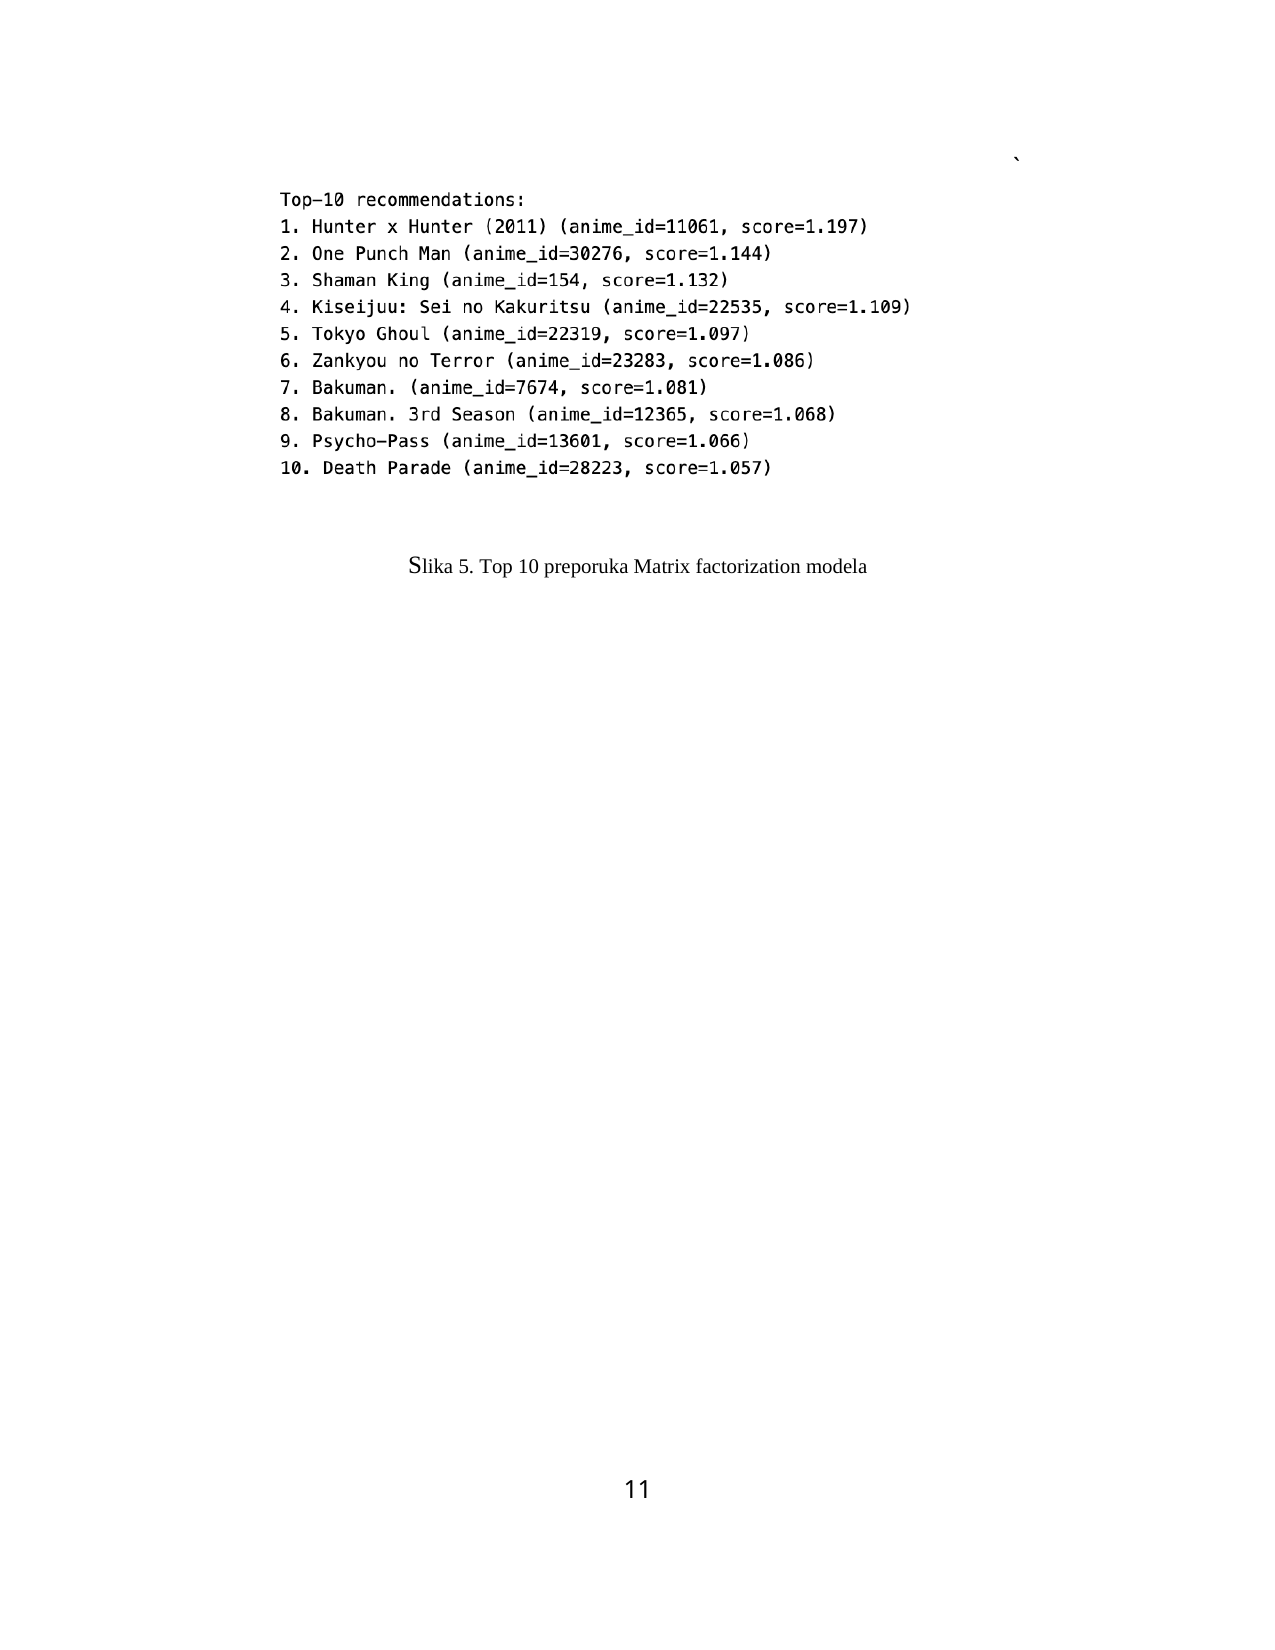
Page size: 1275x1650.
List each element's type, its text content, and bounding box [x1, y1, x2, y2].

text ` [150, 150, 1125, 495]
text Slika 5. Top 10 preporuka Matrix factorization modela [150, 551, 1125, 579]
